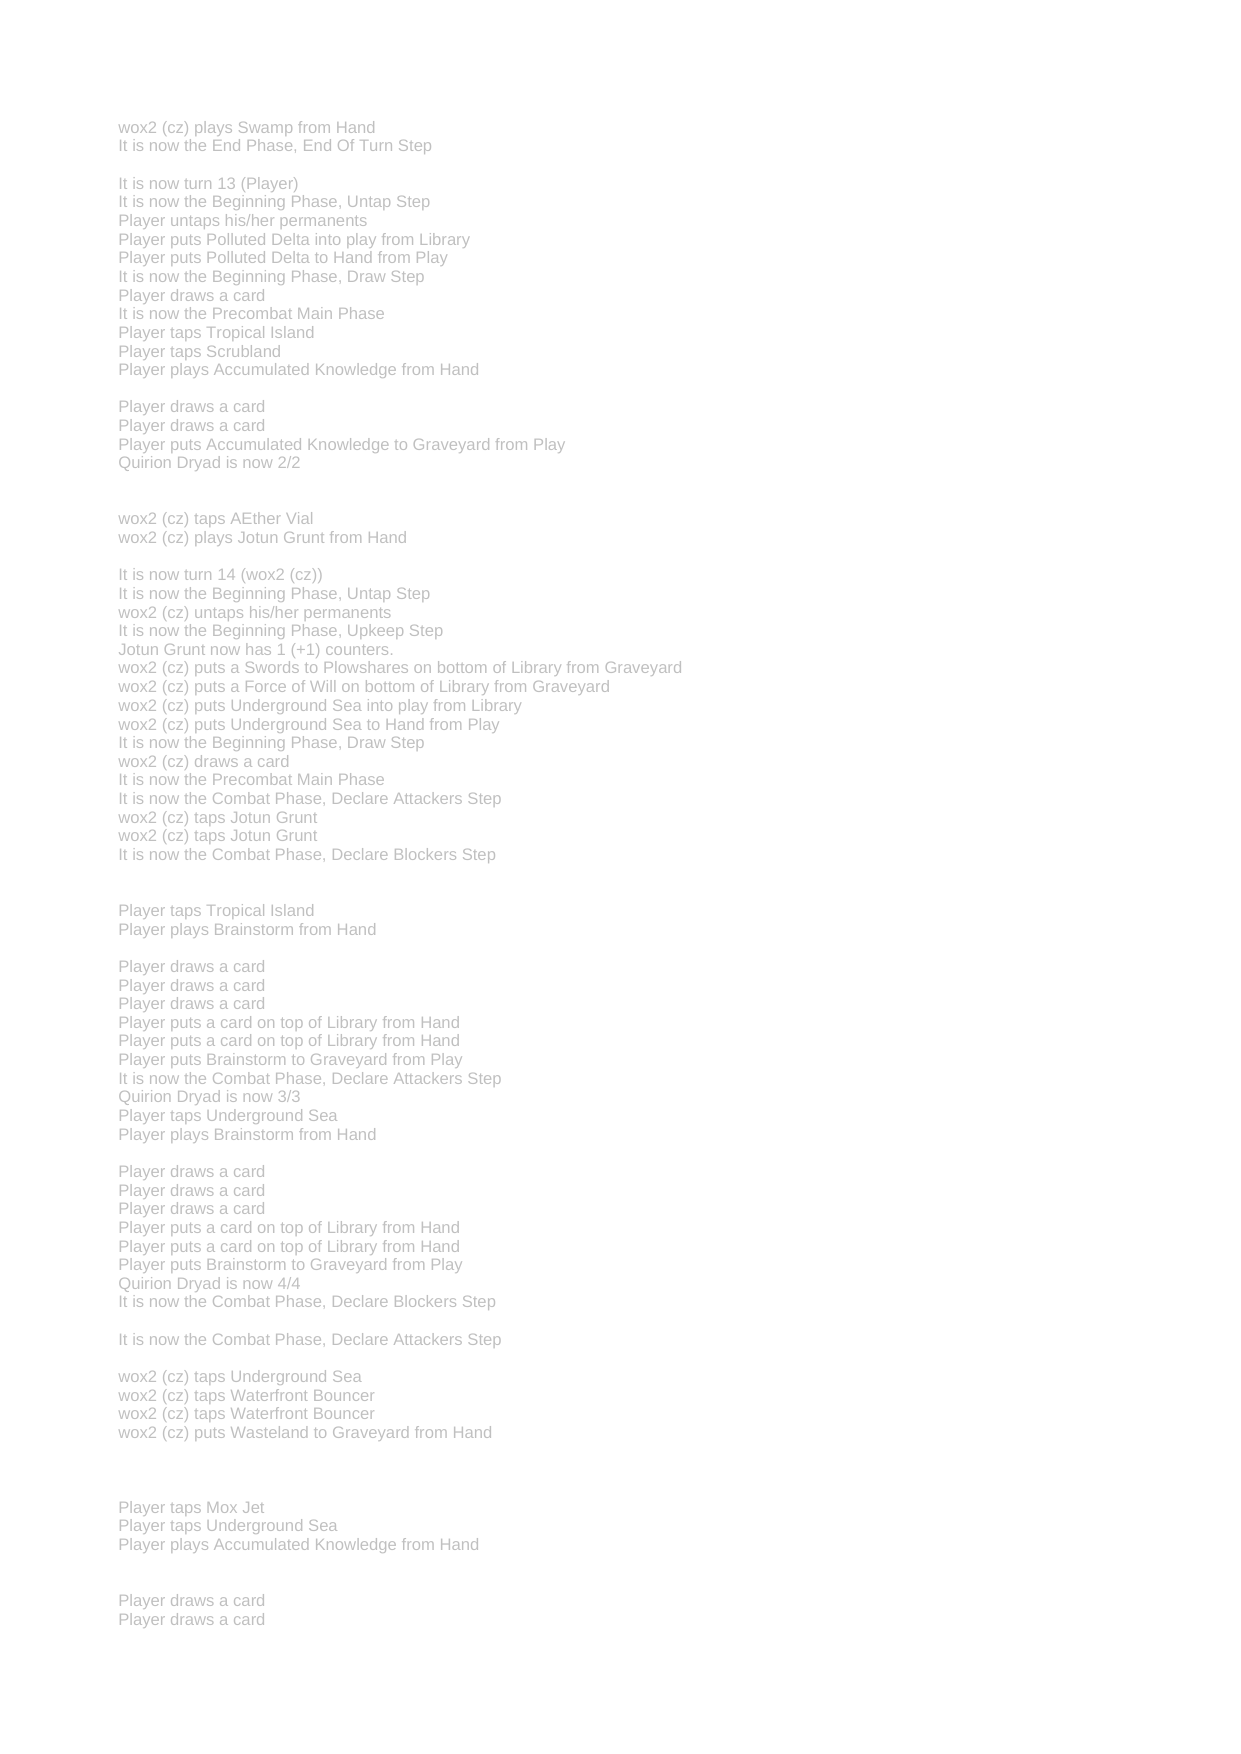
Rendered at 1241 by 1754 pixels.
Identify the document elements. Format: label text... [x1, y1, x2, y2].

text Player puts a card on top of Library from Hand [118, 1218, 1122, 1237]
text <wox2 (cz)> End my turn [118, 155, 1122, 174]
text wox2 (cz) puts a Force of Will on bottom of Library from Graveyard [118, 677, 1122, 696]
text wox2 (cz) taps Waterfront Bouncer [118, 1386, 1122, 1405]
text wox2 (cz) plays Jotun Grunt from Hand [118, 528, 1122, 547]
text wox2 (cz) taps Waterfront Bouncer [118, 1405, 1122, 1423]
text It is now turn 13 (Player) [118, 174, 1122, 193]
text Player taps Tropical Island [118, 901, 1122, 920]
text Player draws a card [118, 994, 1122, 1013]
text wox2 (cz) plays Swamp from Hand [118, 118, 1122, 137]
text Player taps Tropical Island [118, 323, 1122, 342]
text Player untaps his/her permanents [118, 211, 1122, 230]
text It is now the Combat Phase, Declare Attackers Step [118, 789, 1122, 808]
text Player draws a card [118, 416, 1122, 435]
text Player draws a card [118, 398, 1122, 416]
text Player puts Accumulated Knowledge to Graveyard from Play [118, 435, 1122, 454]
text It is now the Beginning Phase, Upkeep Step [118, 622, 1122, 640]
text Player draws a card [118, 1199, 1122, 1218]
text Player puts Brainstorm to Graveyard from Play [118, 1256, 1122, 1274]
text <wox2 (cz)> blocks? [118, 864, 1122, 883]
text It is now the Precombat Main Phase [118, 304, 1122, 323]
text wox2 (cz) puts a Swords to Plowshares on bottom of Library from Graveyard [118, 659, 1122, 677]
text Player taps Scrubland [118, 342, 1122, 361]
text It is now the End Phase, End Of Turn Step [118, 137, 1122, 155]
text <Player> Wait! [118, 1461, 1122, 1479]
text Player draws a card [118, 957, 1122, 976]
text It is now the Beginning Phase, Untap Step [118, 584, 1122, 603]
text It is now the Combat Phase, Declare Blockers Step [118, 845, 1122, 864]
text wox2 (cz) puts Wasteland to Graveyard from Hand [118, 1423, 1122, 1442]
text wox2 (cz) taps Underground Sea [118, 1367, 1122, 1386]
text Player taps Mox Jet [118, 1498, 1122, 1517]
text It is now the Beginning Phase, Draw Step [118, 733, 1122, 752]
text wox2 (cz) puts Underground Sea to Hand from Play [118, 715, 1122, 733]
text <wox2 (cz)> bounce it [118, 1442, 1122, 1461]
text Player draws a card [118, 1591, 1122, 1610]
text Player puts Polluted Delta into play from Library [118, 230, 1122, 249]
text Player plays Accumulated Knowledge from Hand [118, 361, 1122, 379]
text <wox2 (cz)> Thinking [118, 1349, 1122, 1367]
text Player puts Brainstorm to Graveyard from Play [118, 1050, 1122, 1069]
text <Player> Thinking [118, 883, 1122, 901]
text <wox2 (cz)> Ok [118, 1144, 1122, 1162]
text It is now turn 14 (wox2 (cz)) [118, 566, 1122, 584]
text <wox2 (cz)> Thinking [118, 1311, 1122, 1330]
text It is now the Combat Phase, Declare Attackers Step [118, 1330, 1122, 1349]
text Player puts a card on top of Library from Hand [118, 1013, 1122, 1032]
text Player draws a card [118, 976, 1122, 994]
text Quirion Dryad is now 2/2 [118, 454, 1122, 472]
text Player plays Brainstorm from Hand [118, 920, 1122, 938]
text <Player> damage on the stack [118, 1572, 1122, 1591]
text wox2 (cz) puts Underground Sea into play from Library [118, 696, 1122, 715]
text <wox2 (cz)> Ok [118, 1554, 1122, 1572]
text wox2 (cz) taps Jotun Grunt [118, 827, 1122, 845]
text Player puts a card on top of Library from Hand [118, 1237, 1122, 1256]
text Player draws a card [118, 1610, 1122, 1628]
text Player draws a card [118, 286, 1122, 304]
text Player taps Underground Sea [118, 1517, 1122, 1535]
text Player taps Underground Sea [118, 1106, 1122, 1125]
text wox2 (cz) untaps his/her permanents [118, 603, 1122, 622]
text Player puts a card on top of Library from Hand [118, 1032, 1122, 1050]
text wox2 (cz) taps AEther Vial [118, 510, 1122, 528]
text Player draws a card [118, 1162, 1122, 1181]
text It is now the Beginning Phase, Untap Step [118, 193, 1122, 211]
text Quirion Dryad is now 3/3 [118, 1088, 1122, 1106]
text It is now the Combat Phase, Declare Blockers Step [118, 1293, 1122, 1311]
text Player plays Accumulated Knowledge from Hand [118, 1535, 1122, 1554]
text Jotun Grunt now has 1 (+1) counters. [118, 640, 1122, 659]
text wox2 (cz) taps Jotun Grunt [118, 808, 1122, 827]
text Player puts Polluted Delta to Hand from Play [118, 249, 1122, 267]
text <Player> End my turn [118, 472, 1122, 491]
text <Player> Ok [118, 547, 1122, 566]
text Quirion Dryad is now 4/4 [118, 1274, 1122, 1293]
text <wox2 (cz)> EOT [118, 491, 1122, 510]
text It is now the Beginning Phase, Draw Step [118, 267, 1122, 286]
text Player plays Brainstorm from Hand [118, 1125, 1122, 1144]
text It is now the Combat Phase, Declare Attackers Step [118, 1069, 1122, 1088]
text <wox2 (cz)> Ok [118, 379, 1122, 398]
text It is now the Precombat Main Phase [118, 771, 1122, 789]
text Player draws a card [118, 1181, 1122, 1199]
text <wox2 (cz)> dryad [118, 1479, 1122, 1498]
text <wox2 (cz)> Ok [118, 938, 1122, 957]
text wox2 (cz) draws a card [118, 752, 1122, 771]
